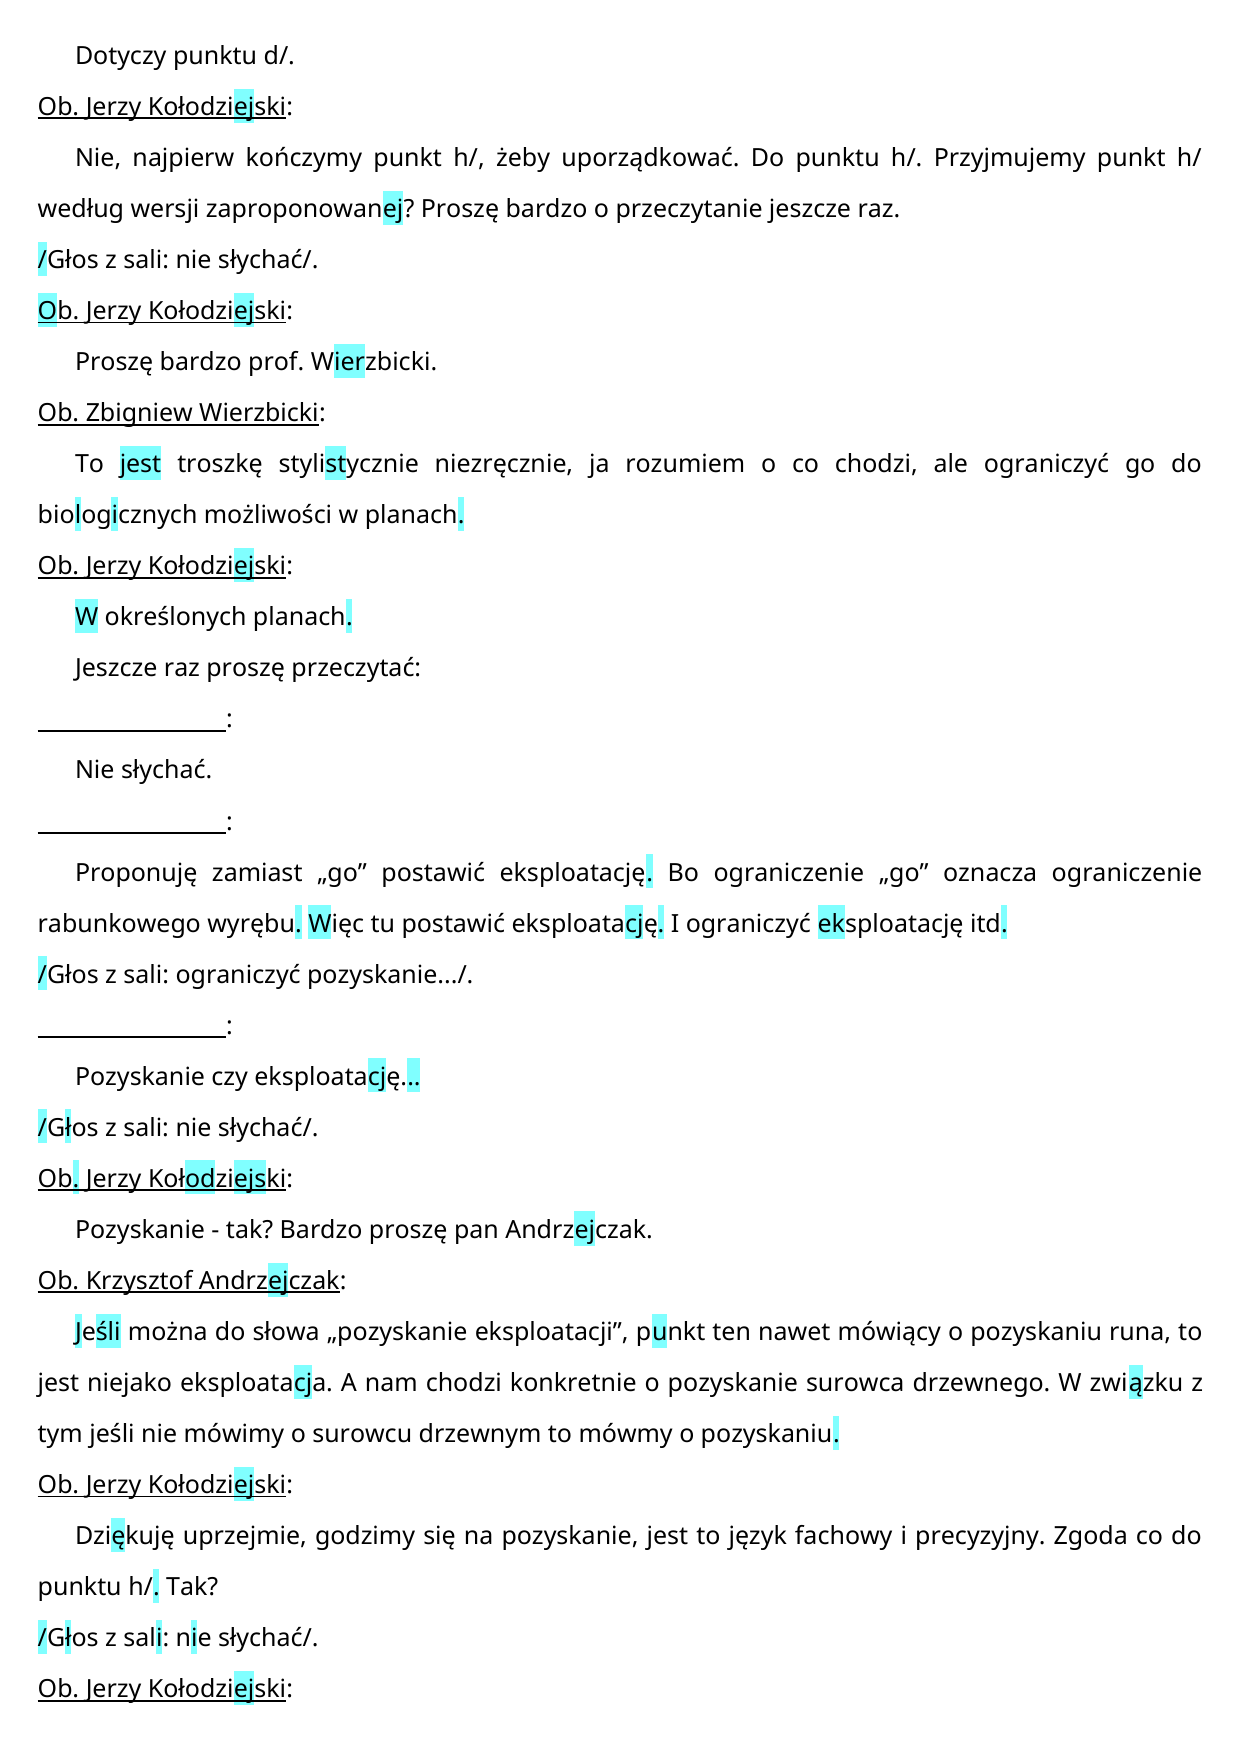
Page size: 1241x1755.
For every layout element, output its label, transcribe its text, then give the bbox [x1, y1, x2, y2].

text Ob. Jerzy Kołodziejski: [37, 1160, 1203, 1194]
text Dziękuję uprzejmie, godzimy się na pozyskanie, jest to język fachowy i precyzyjny. Zgoda co do punktu h/. Tak? [37, 1518, 1203, 1603]
text : [37, 701, 1203, 735]
text : [37, 1007, 1203, 1041]
text Ob. Jerzy Kołodziejski: [37, 1467, 1203, 1501]
text Dotyczy punktu d/. [37, 37, 1203, 72]
text Ob. Zbigniew Wierzbicki: [37, 395, 1203, 429]
text W określonych planach. [37, 599, 1203, 633]
text Jeszcze raz proszę przeczytać: [37, 650, 1203, 684]
text Ob. Krzysztof Andrzejczak: [37, 1262, 1203, 1297]
text Ob. Jerzy Kołodziejski: [37, 548, 1203, 582]
text Pozyskanie - tak? Bardzo proszę pan Andrzejczak. [37, 1211, 1203, 1246]
text Ob. Jerzy Kołodziejski: [37, 88, 1203, 123]
text /Głos z sali: ograniczyć pozyskanie.../. [37, 956, 1203, 990]
text Proszę bardzo prof. Wierzbicki. [37, 344, 1203, 378]
text Proponuję zamiast „go” postawić eksploatację. Bo ograniczenie „go” oznacza ograniczenie rabunkowego wyrębu. Więc tu postawić eksploatację. I ograniczyć eksploatację itd. [37, 854, 1203, 939]
text /Głos z sali: nie słychać/. [37, 242, 1203, 276]
text Jeśli można do słowa „pozyskanie eksploatacji”, punkt ten nawet mówiący o pozyskaniu runa, to jest niejako eksploatacja. A nam chodzi konkretnie o pozyskanie surowca drzewnego. W związku z tym jeśli nie mówimy o surowcu drzewnym to mówmy o pozyskaniu. [37, 1313, 1203, 1450]
text /Głos z sali: nie słychać/. [37, 1109, 1203, 1143]
text Ob. Jerzy Kołodziejski: [37, 293, 1203, 327]
text Pozyskanie czy eksploatację... [37, 1058, 1203, 1092]
text : [37, 803, 1203, 837]
text Nie, najpierw kończymy punkt h/, żeby uporządkować. Do punktu h/. Przyjmujemy punkt h/ według wersji zaproponowanej? Proszę bardzo o przeczytanie jeszcze raz. [37, 139, 1203, 225]
text /Głos z sali: nie słychać/. [37, 1620, 1203, 1654]
text Nie słychać. [37, 752, 1203, 786]
text To jest troszkę stylistycznie niezręcznie, ja rozumiem o co chodzi, ale ograniczyć go do biologicznych możliwości w planach. [37, 446, 1203, 531]
text Ob. Jerzy Kołodziejski: [37, 1671, 1203, 1705]
